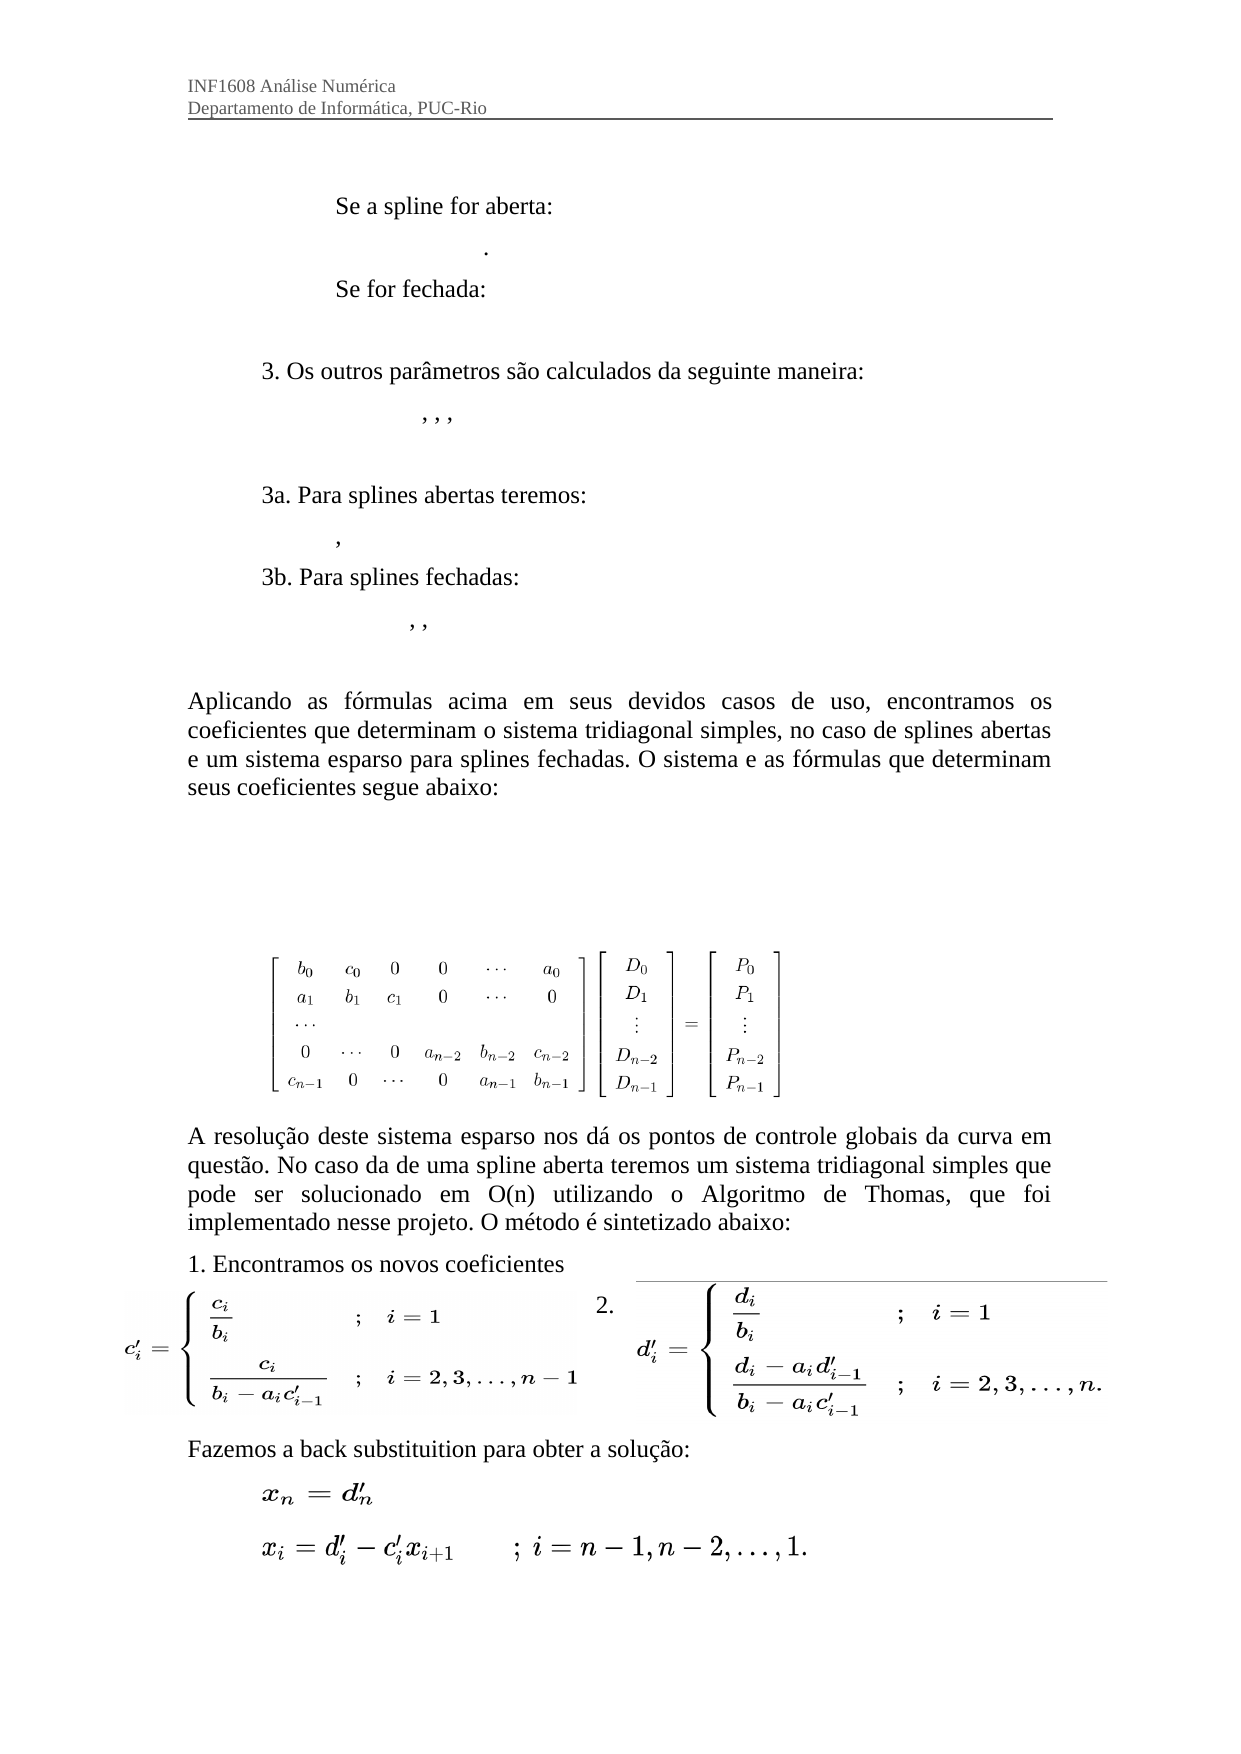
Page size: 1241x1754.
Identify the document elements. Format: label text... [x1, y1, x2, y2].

text 2. Fazemos a back substituition para obter a solução: [187, 1290, 1053, 1462]
text , , , [187, 397, 1053, 426]
text Se a spline for aberta: [261, 191, 1053, 220]
text A resolução deste sistema esparso nos dá os pontos de controle globais da curva em questão. No caso da de uma spline aberta teremos um sistema tridiagonal simples que pode ser solucionado em O(n) utilizando o Algoritmo de Thomas, que foi implementado nesse projeto. O método é sintetizado abaixo: [187, 1121, 1053, 1236]
text . [409, 232, 1053, 261]
text Aplicando as fórmulas acima em seus devidos casos de uso, encontramos os coeficientes que determinam o sistema tridiagonal simples, no caso de splines abertas e um sistema esparso para splines fechadas. O sistema e as fórmulas que determinam seus coeficientes segue abaixo: [187, 686, 1053, 801]
text , [261, 521, 1053, 550]
text 3b. Para splines fechadas: [187, 562, 1053, 591]
picture [261, 937, 792, 1109]
picture [261, 1532, 813, 1572]
picture [124, 1291, 577, 1415]
picture [261, 1480, 403, 1517]
text Se for fechada: [187, 274, 1053, 302]
text , , [187, 604, 1053, 632]
text 1. Encontramos os novos coeficientes [187, 1249, 1053, 1277]
text 3. Os outros parâmetros são calculados da seguinte maneira: [187, 356, 1053, 385]
text 3a. Para splines abertas teremos: [187, 480, 1053, 509]
picture [636, 1281, 1108, 1424]
